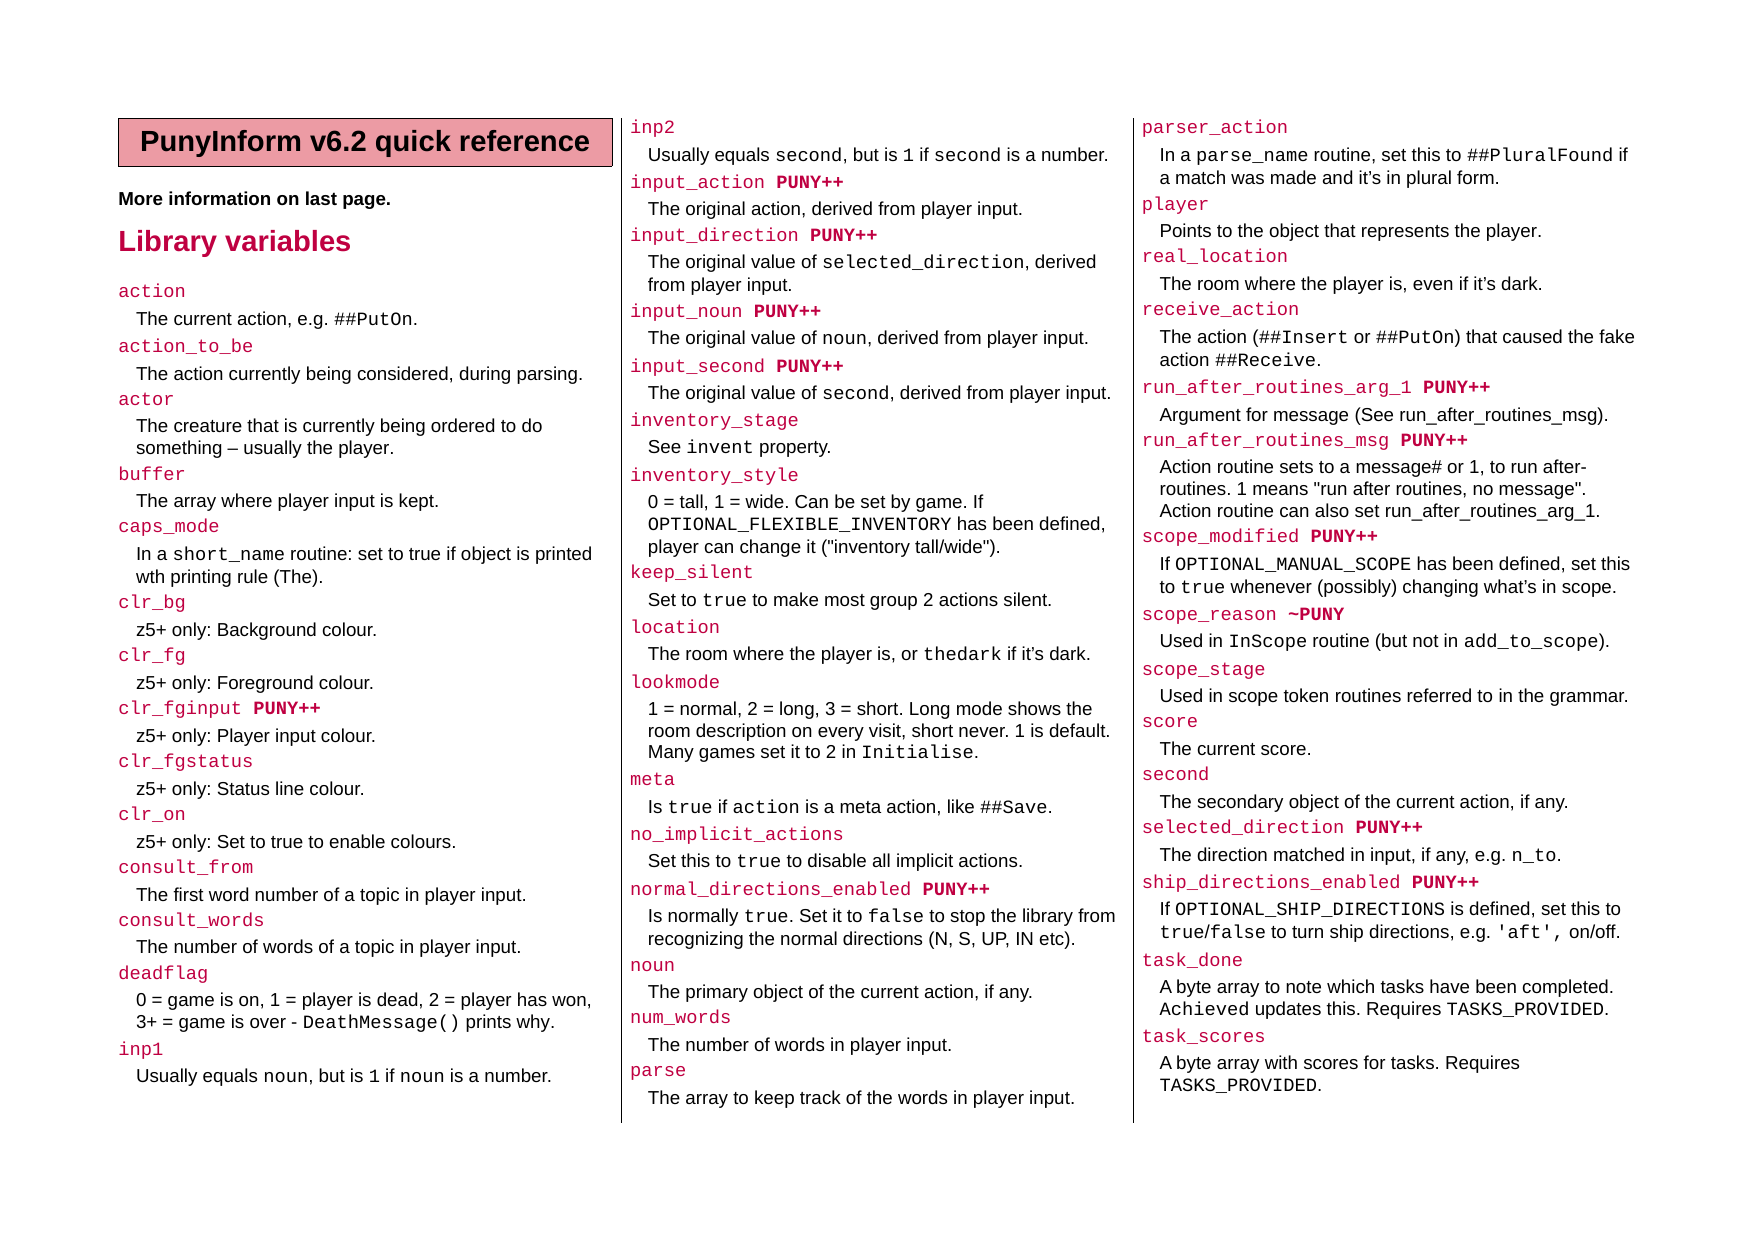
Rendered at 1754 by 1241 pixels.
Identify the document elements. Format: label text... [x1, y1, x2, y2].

subtitle action_to_be [118, 337, 612, 358]
subtitle The action currently being considered, during parsing. [136, 362, 612, 384]
subtitle keep_silent [630, 563, 1124, 584]
subtitle In a short_name routine: set to true if object is printed wth printing rule (The). [136, 543, 612, 587]
subtitle deadflag [118, 964, 612, 985]
subtitle The number of words in player input. [648, 1034, 1124, 1055]
subtitle location [630, 618, 1124, 639]
subtitle actor [118, 390, 612, 411]
subtitle second [1142, 765, 1636, 786]
subtitle The current action, e.g. ##PutOn. [136, 308, 612, 331]
subtitle 0 = game is on, 1 = player is dead, 2 = player has won, 3+ = game is over - DeathMessage() prints why. [136, 989, 612, 1034]
subtitle Argument for message (See run_after_routines_msg). [1159, 403, 1636, 425]
subtitle z5+ only: Foreground colour. [136, 672, 612, 693]
subtitle Used in InScope routine (but not in add_to_scope). [1159, 630, 1636, 653]
subtitle Used in scope token routines referred to in the grammar. [1159, 685, 1636, 706]
subtitle z5+ only: Set to true to enable colours. [136, 830, 612, 852]
subtitle Is true if action is a meta action, like ##Save. [648, 796, 1124, 819]
subtitle inventory_style [630, 466, 1124, 487]
subtitle The first word number of a topic in player input. [136, 883, 612, 905]
subtitle scope_stage [1142, 659, 1636, 681]
subtitle The original value of noun, derived from player input. [648, 327, 1124, 350]
subtitle ship_directions_enabled PUNY++ [1142, 873, 1636, 894]
subtitle consult_from [118, 858, 612, 879]
subtitle Set to true to make most group 2 actions silent. [648, 589, 1124, 612]
subtitle action [118, 282, 612, 303]
subtitle A byte array with scores for tasks. Requires TASKS_PROVIDED. [1159, 1052, 1636, 1097]
subtitle inventory_stage [630, 411, 1124, 432]
subtitle See invent property. [648, 436, 1124, 459]
subtitle input_action PUNY++ [630, 173, 1124, 194]
subtitle no_implicit_actions [630, 825, 1124, 846]
subtitle The creature that is currently being ordered to do something – usually the player. [136, 415, 612, 458]
subtitle Action routine sets to a message# or 1, to run after-routines. 1 means "run after routines, no message". Action routine can also set run_after_routines_arg_1. [1159, 456, 1636, 521]
subtitle parse [630, 1061, 1124, 1082]
subtitle clr_on [118, 805, 612, 826]
subtitle Set this to true to disable all implicit actions. [648, 850, 1124, 873]
subtitle z5+ only: Status line colour. [136, 777, 612, 799]
subtitle The primary object of the current action, if any. [648, 981, 1124, 1002]
subtitle task_done [1142, 950, 1636, 972]
subtitle buffer [118, 464, 612, 486]
subtitle A byte array to note which tasks have been completed. Achieved updates this. Requires TASKS_PROVIDED. [1159, 976, 1636, 1021]
subtitle Is normally true. Set it to false to stop the library from recognizing the normal directions (N, S, UP, IN etc). [648, 905, 1124, 949]
subtitle The current score. [1159, 738, 1636, 759]
subtitle clr_fg [118, 646, 612, 667]
subtitle scope_modified PUNY++ [1142, 527, 1636, 548]
subtitle input_direction PUNY++ [630, 226, 1124, 247]
subtitle caps_mode [118, 517, 612, 538]
subtitle The secondary object of the current action, if any. [1159, 791, 1636, 812]
subtitle 1 = normal, 2 = long, 3 = short. Long mode shows the room description on every visit, short never. 1 is default. Many games set it to 2 in Initialise. [648, 698, 1124, 764]
subtitle clr_bg [118, 593, 612, 614]
subtitle The number of words of a topic in player input. [136, 936, 612, 958]
subtitle num_words [630, 1008, 1124, 1029]
subtitle The room where the player is, or thedark if it’s dark. [648, 643, 1124, 666]
subtitle The direction matched in input, if any, e.g. n_to. [1159, 843, 1636, 867]
table_header PunyInform v6.2 quick reference [119, 119, 612, 166]
subtitle 0 = tall, 1 = wide. Can be set by game. If OPTIONAL_FLEXIBLE_INVENTORY has been defined, player can change it ("inventory tall/wide"). [648, 491, 1124, 557]
subtitle The array where player input is kept. [136, 490, 612, 511]
subtitle Library variables [118, 224, 612, 257]
subtitle clr_fgstatus [118, 752, 612, 773]
subtitle lookmode [630, 672, 1124, 694]
subtitle real_location [1142, 247, 1636, 268]
subtitle normal_directions_enabled PUNY++ [630, 879, 1124, 901]
subtitle Usually equals second, but is 1 if second is a number. [648, 143, 1124, 167]
subtitle The room where the player is, even if it’s dark. [1159, 273, 1636, 294]
subtitle Usually equals noun, but is 1 if noun is a number. [136, 1065, 612, 1088]
subtitle If OPTIONAL_MANUAL_SCOPE has been defined, set this to true whenever (possibly) changing what’s in scope. [1159, 552, 1636, 599]
subtitle Points to the object that represents the player. [1159, 220, 1636, 241]
subtitle task_scores [1142, 1027, 1636, 1048]
subtitle selected_direction PUNY++ [1142, 818, 1636, 839]
subtitle run_after_routines_arg_1 PUNY++ [1142, 378, 1636, 399]
subtitle run_after_routines_msg PUNY++ [1142, 431, 1636, 452]
subtitle The original value of second, derived from player input. [648, 382, 1124, 405]
subtitle input_second PUNY++ [630, 356, 1124, 378]
subtitle score [1142, 712, 1636, 733]
subtitle inp1 [118, 1040, 612, 1061]
subtitle clr_fginput PUNY++ [118, 699, 612, 720]
subtitle z5+ only: Player input colour. [136, 724, 612, 746]
subtitle inp2 [630, 118, 1124, 139]
subtitle z5+ only: Background colour. [136, 619, 612, 640]
subtitle consult_words [118, 911, 612, 932]
subtitle receive_action [1142, 300, 1636, 321]
subtitle In a parse_name routine, set this to ##PluralFound if a match was made and it’s in plural form. [1159, 143, 1636, 188]
subtitle player [1142, 194, 1636, 216]
subtitle noun [630, 955, 1124, 977]
subtitle If OPTIONAL_SHIP_DIRECTIONS is defined, set this to true/false to turn ship directions, e.g. 'aft', on/off. [1159, 898, 1636, 944]
subtitle The array to keep track of the words in player input. [648, 1087, 1124, 1108]
subtitle parser_action [1142, 118, 1636, 139]
subtitle input_noun PUNY++ [630, 302, 1124, 323]
subtitle The action (##Insert or ##PutOn) that caused the fake action ##Receive. [1159, 326, 1636, 372]
text More information on last page. [118, 167, 612, 209]
subtitle scope_reason ~PUNY [1142, 605, 1636, 626]
subtitle The original value of selected_direction, derived from player input. [648, 251, 1124, 296]
subtitle meta [630, 770, 1124, 791]
subtitle The original action, derived from player input. [648, 198, 1124, 220]
